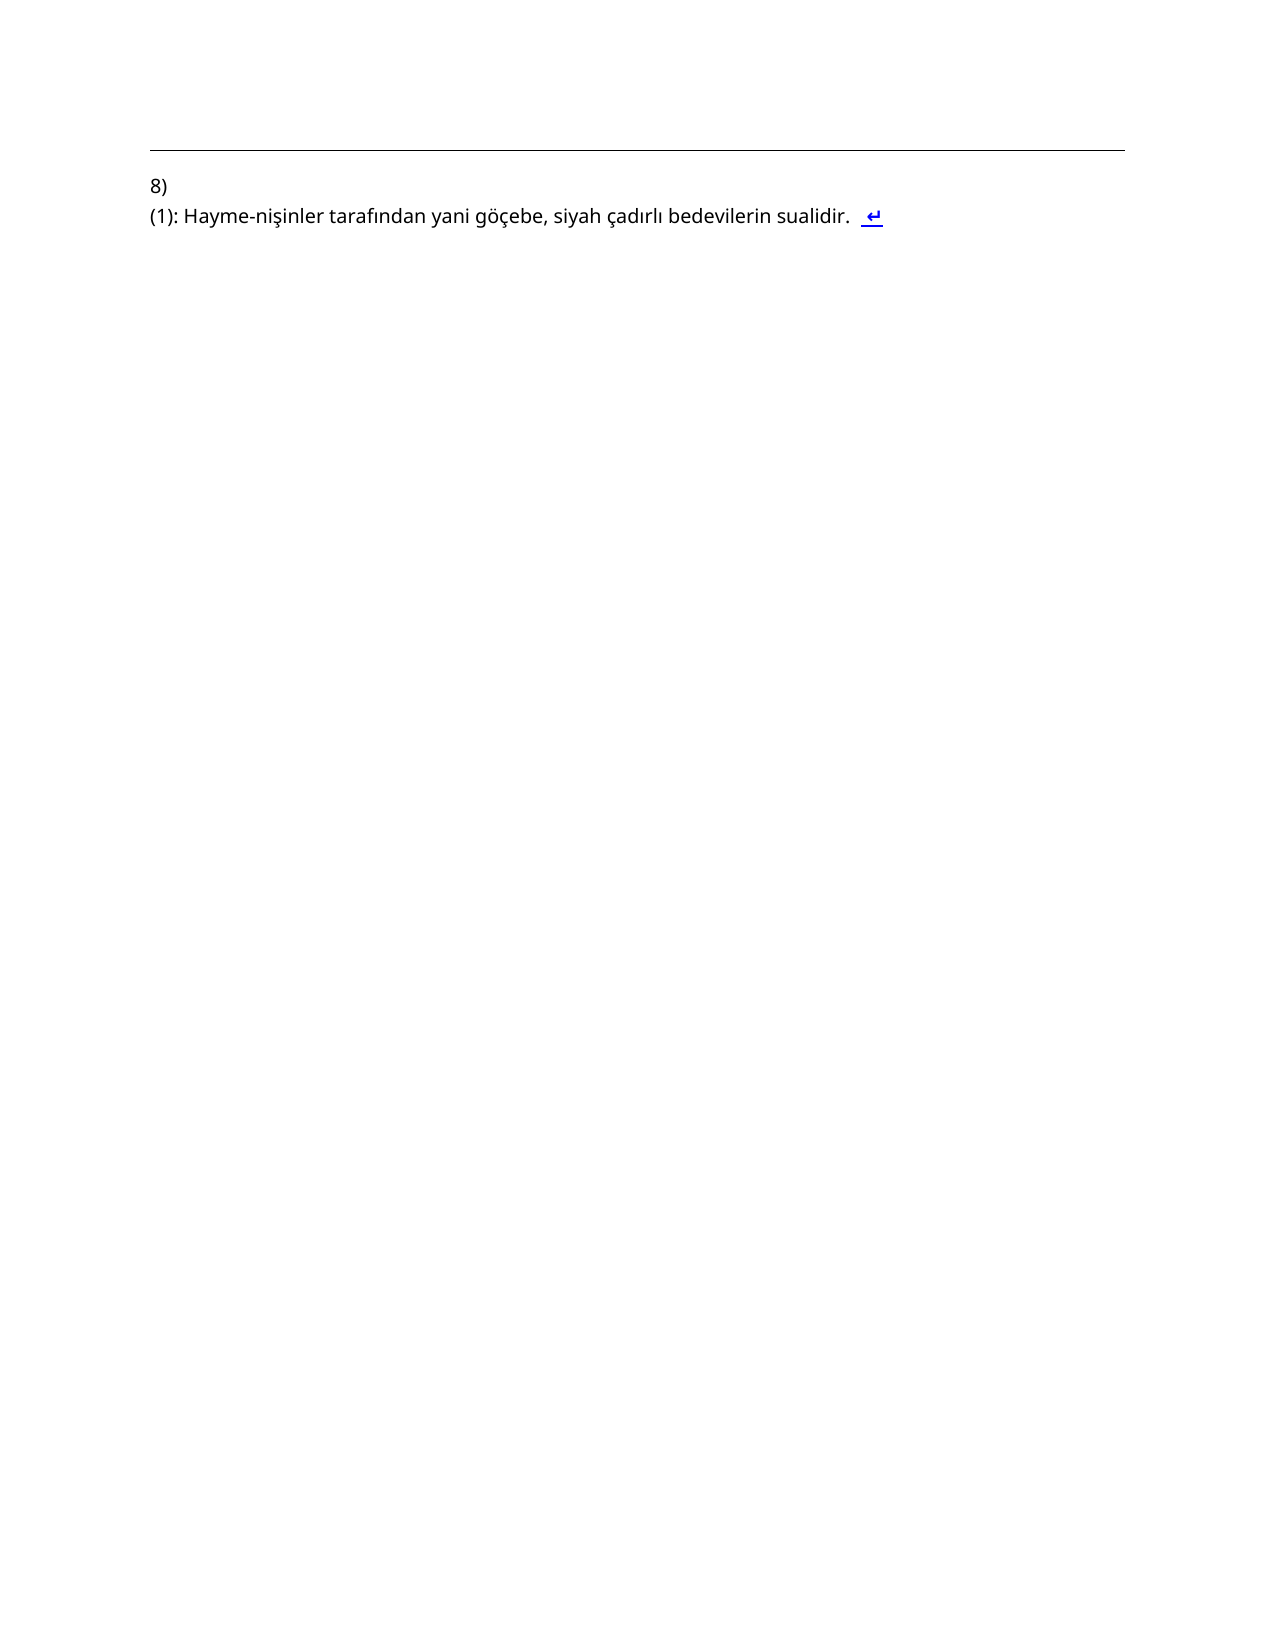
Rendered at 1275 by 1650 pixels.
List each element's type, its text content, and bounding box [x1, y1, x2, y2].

text (1): Hayme-nişinler tarafından yani göçebe, siyah çadırlı bedevilerin sualidir. ↵ [150, 199, 1125, 229]
text 8) [150, 151, 1125, 199]
